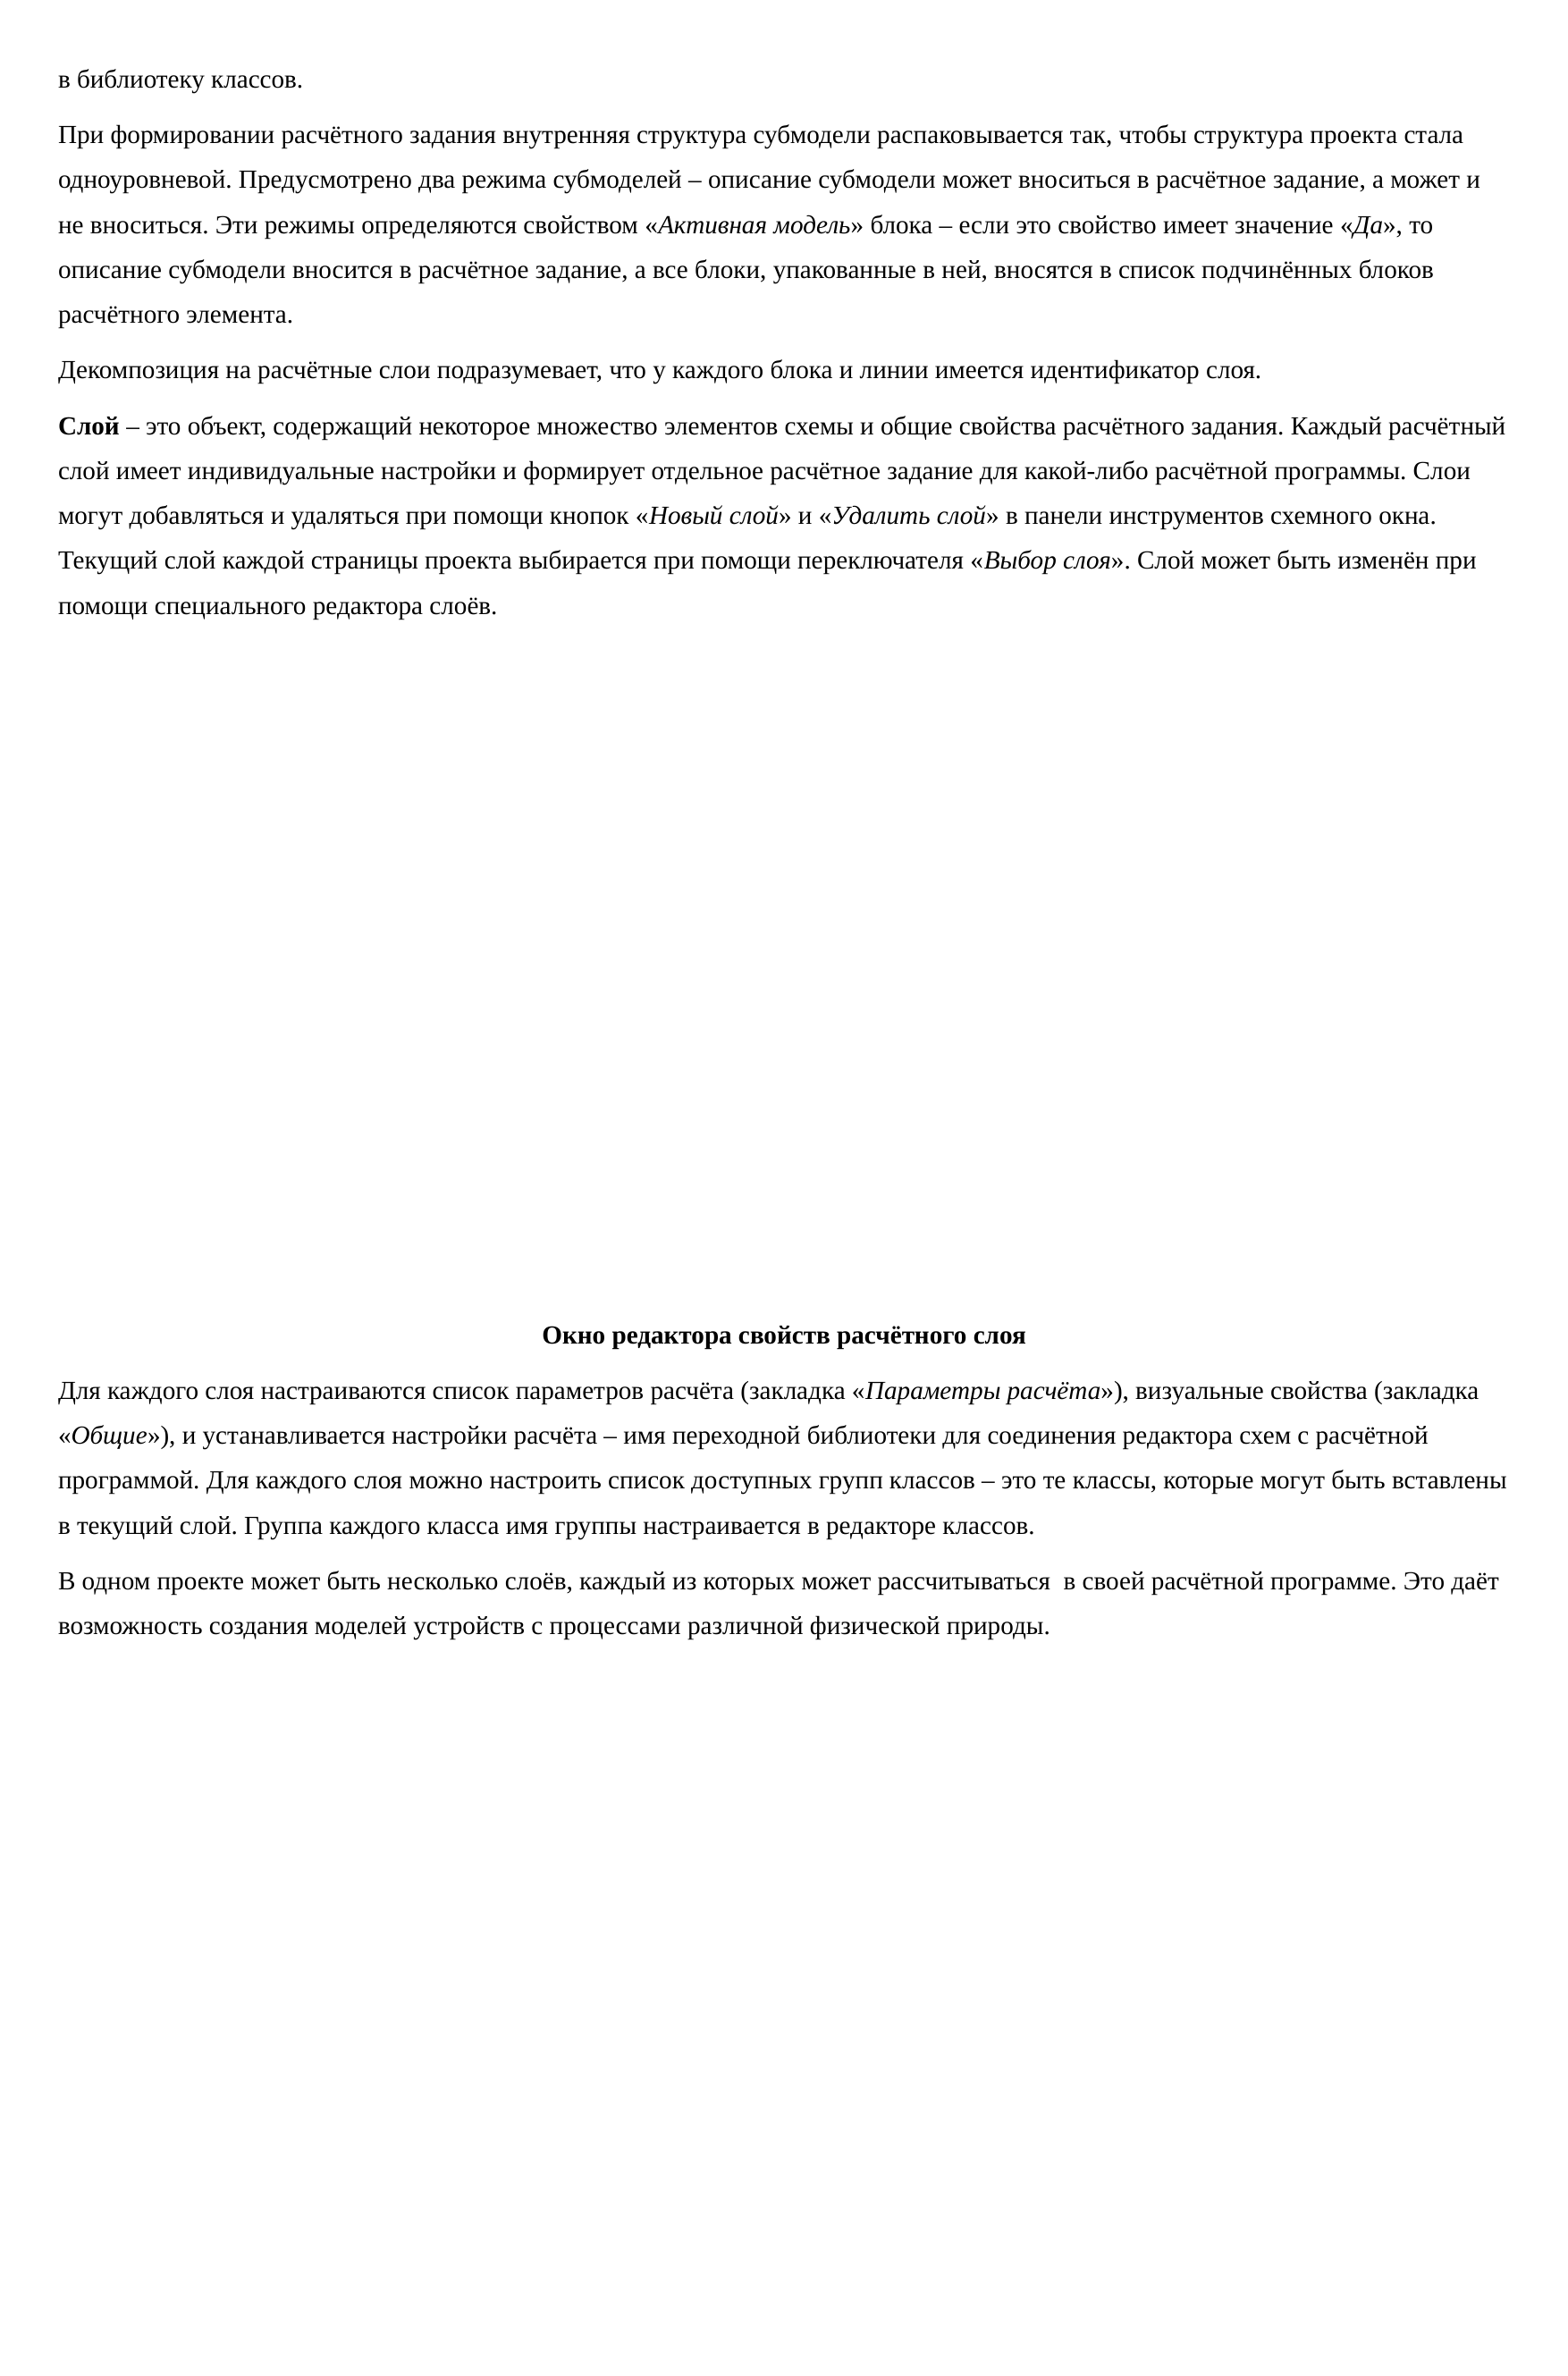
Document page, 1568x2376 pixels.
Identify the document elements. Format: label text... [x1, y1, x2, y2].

table_cell в библиотеку классов. При формировании расчётного задания внутренняя структура субмодели распаковывается так, чтобы структура проекта стала одноуровневой. Предусмотрено два режима субмоделей – описание субмодели может вноситься в расчётное задание, а может и не вноситься. Эти режимы определяются свойством «Активная модель» блока – если это свойство имеет значение «Да», то описание субмодели вносится в расчётное задание, а все блоки, упакованные в ней, вносятся в список подчинённых блоков расчётного элемента. Декомпозиция на расчётные слои подразумевает, что у каждого блока и линии имеется идентификатор слоя. Слой – это объект, содержащий некоторое множество элементов схемы и общие свойства расчётного задания. Каждый расчётный слой имеет индивидуальные настройки и формирует отдельное расчётное задание для какой-либо расчётной программы. Слои могут добавляться и удаляться при помощи кнопок «Новый слой» и «Удалить слой» в панели инструментов схемного окна. Текущий слой каждой страницы проекта выбирается при помощи переключателя «Выбор слоя». Слой может быть изменён при помощи специального редактора слоёв. Окно редактора свойств расчётного слоя Для каждого слоя настраиваются список параметров расчёта (закладка «Параметры расчёта»), визуальные свойства (закладка «Общие»), и устанавливается настройки расчёта – имя переходной библиотеки для соединения редактора схем с расчётной программой. Для каждого слоя можно настроить список доступных групп классов – это те классы, которые могут быть вставлены в текущий слой. Группа каждого класса имя группы настраивается в редакторе классов. В одном проекте может быть несколько слоёв, каждый из которых может рассчитываться в своей расчётной программе. Это даёт возможность создания моделей устройств с процессами различной физической природы. [53, 53, 1515, 1651]
